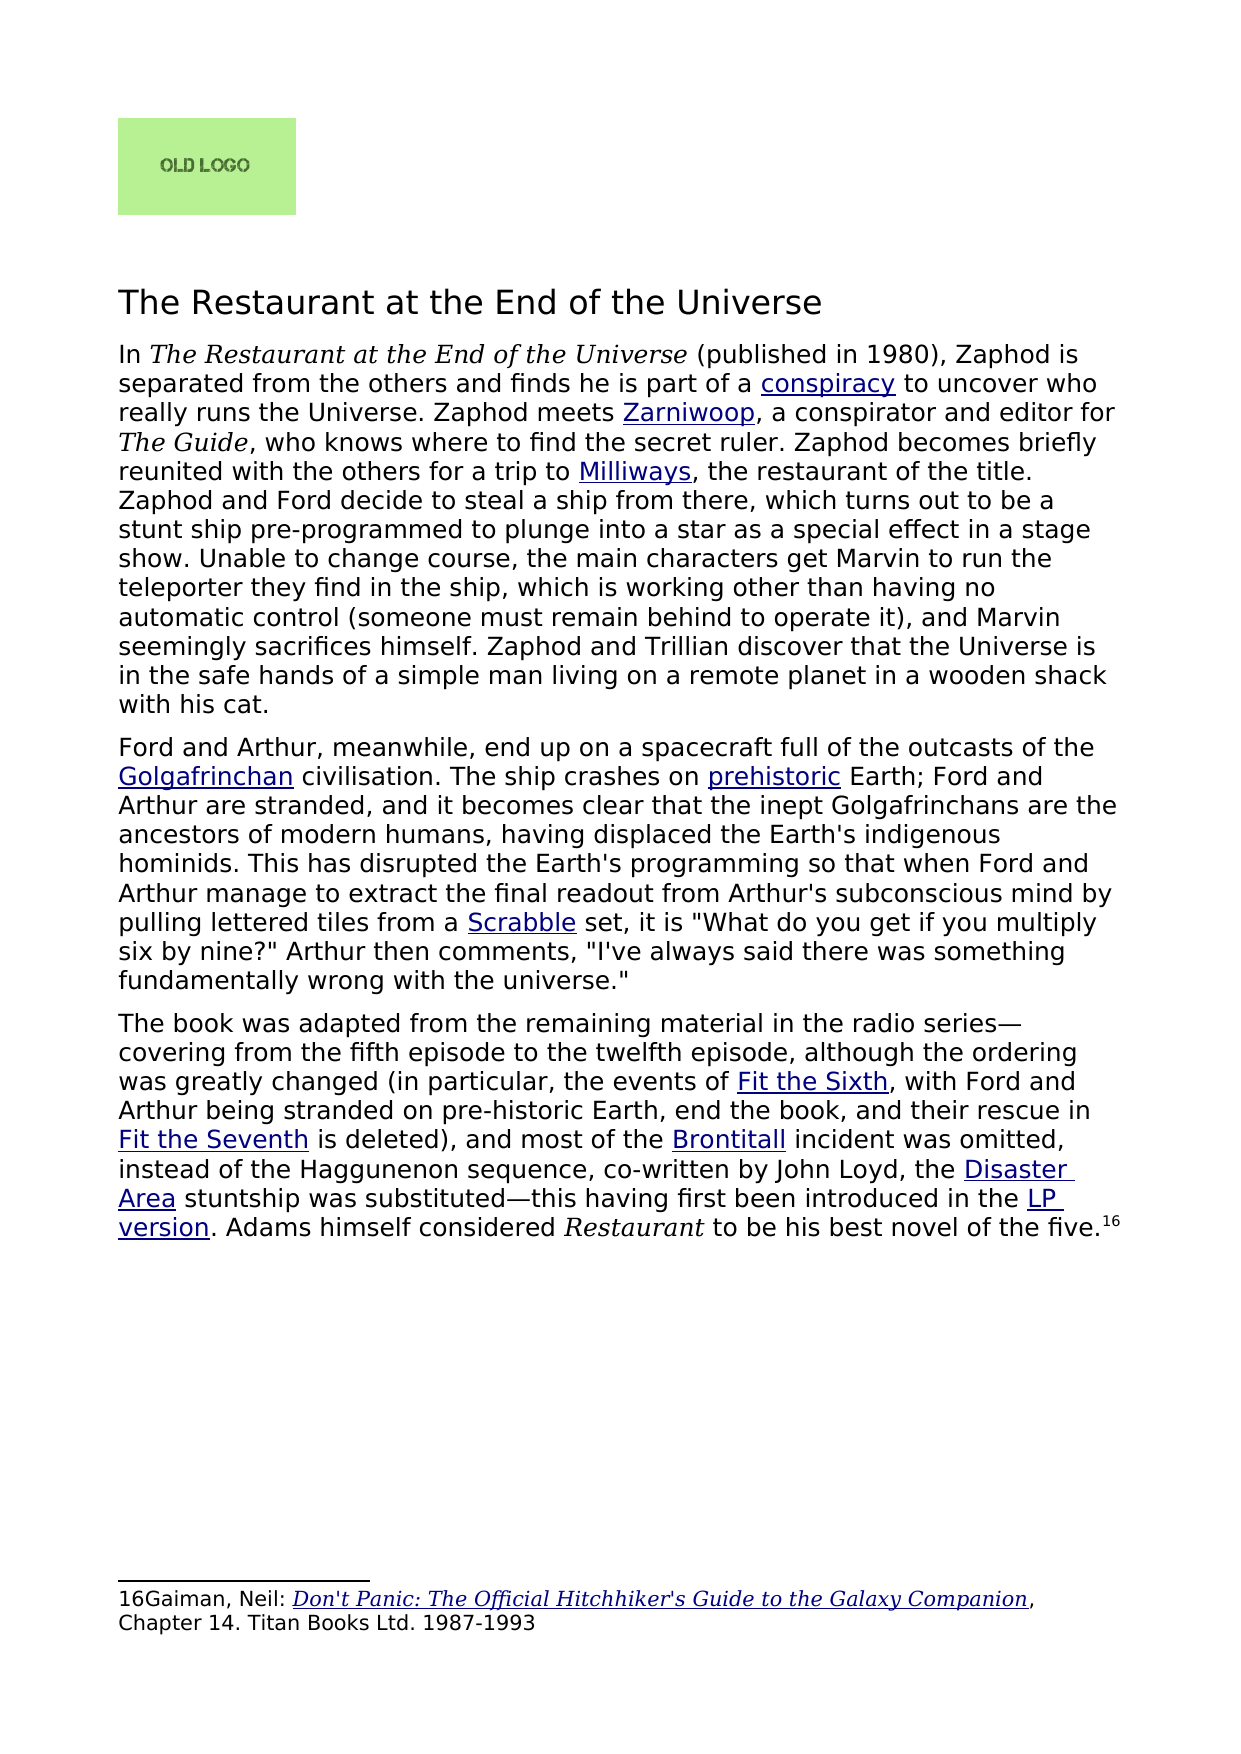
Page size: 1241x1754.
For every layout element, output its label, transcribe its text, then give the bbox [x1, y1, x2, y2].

text Gaiman, Neil: Don't Panic: The Official Hitchhiker's Guide to the Galaxy Companion, Chapter 14. Titan Books Ltd. 1987-1993 [118, 1587, 1122, 1636]
subtitle The Restaurant at the End of the Universe [118, 283, 1122, 322]
text In The Restaurant at the End of the Universe (published in 1980), Zaphod is separated from the others and finds he is part of a conspiracy to uncover who really runs the Universe. Zaphod meets Zarniwoop, a conspirator and editor for The Guide, who knows where to find the secret ruler. Zaphod becomes briefly reunited with the others for a trip to Milliways, the restaurant of the title. Zaphod and Ford decide to steal a ship from there, which turns out to be a stunt ship pre-programmed to plunge into a star as a special effect in a stage show. Unable to change course, the main characters get Marvin to run the teleporter they find in the ship, which is working other than having no automatic control (someone must remain behind to operate it), and Marvin seemingly sacrifices himself. Zaphod and Trillian discover that the Universe is in the safe hands of a simple man living on a remote planet in a wooden shack with his cat. [118, 340, 1122, 719]
text Ford and Arthur, meanwhile, end up on a spacecraft full of the outcasts of the Golgafrinchan civilisation. The ship crashes on prehistoric Earth; Ford and Arthur are stranded, and it becomes clear that the inept Golgafrinchans are the ancestors of modern humans, having displaced the Earth's indigenous hominids. This has disrupted the Earth's programming so that when Ford and Arthur manage to extract the final readout from Arthur's subconscious mind by pulling lettered tiles from a Scrabble set, it is "What do you get if you multiply six by nine?" Arthur then comments, "I've always said there was something fundamentally wrong with the universe." [118, 733, 1122, 996]
text The book was adapted from the remaining material in the radio series—covering from the fifth episode to the twelfth episode, although the ordering was greatly changed (in particular, the events of Fit the Sixth, with Ford and Arthur being stranded on pre-historic Earth, end the book, and their rescue in Fit the Seventh is deleted), and most of the Brontitall incident was omitted, instead of the Haggunenon sequence, co-written by John Loyd, the Disaster Area stuntship was substituted—this having first been introduced in the LP version. Adams himself considered Restaurant to be his best novel of the five. [118, 1009, 1122, 1242]
picture [118, 118, 296, 215]
